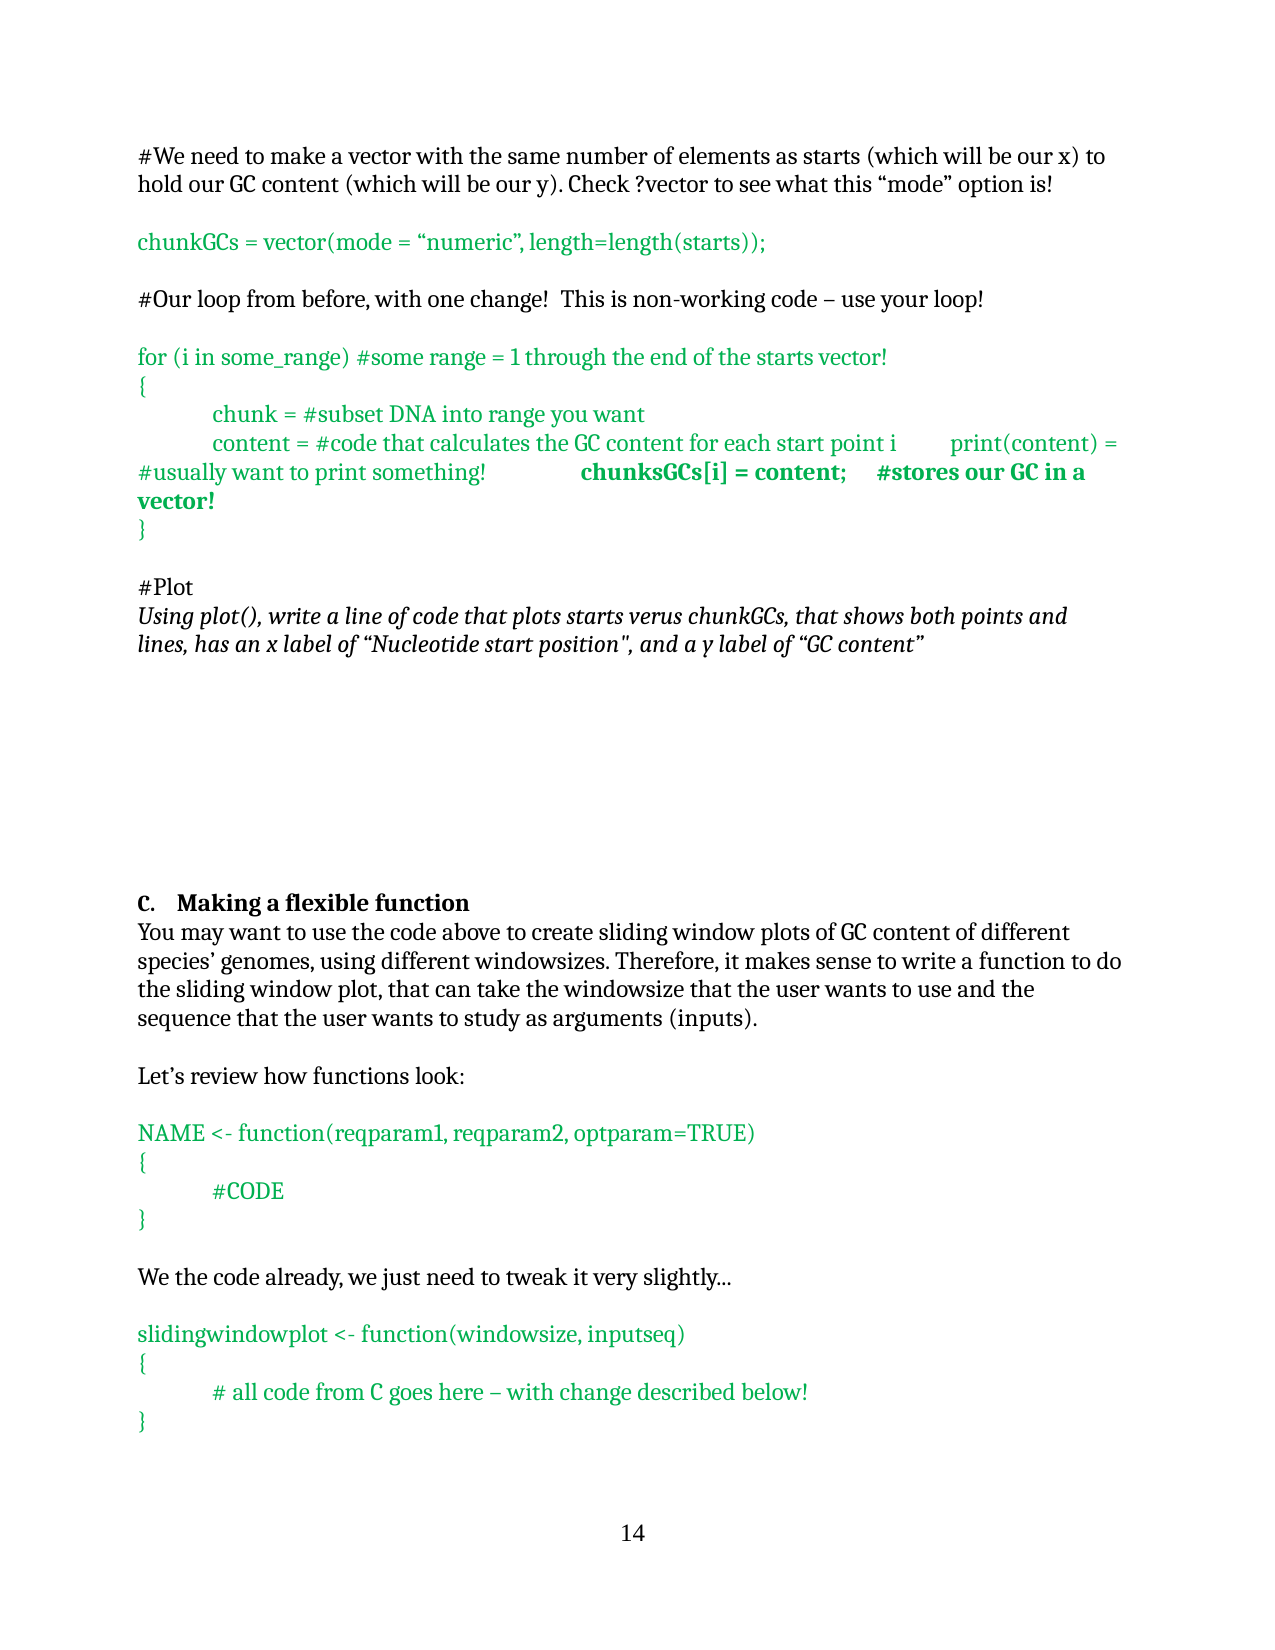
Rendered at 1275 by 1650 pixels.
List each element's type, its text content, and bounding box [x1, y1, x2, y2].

text #Our loop from before, with one change! This is non-working code – use your loop! [137, 285, 1127, 314]
text # all code from C goes here – with change described below! [137, 1378, 1127, 1407]
list Making a flexible function [137, 889, 1131, 918]
text chunkGCs = vector(mode = “numeric”, length=length(starts)); [137, 228, 1127, 257]
text #Plot [137, 573, 1127, 602]
text slidingwindowplot <- function(windowsize, inputseq) [137, 1320, 1127, 1349]
text NAME <- function(reqparam1, reqparam2, optparam=TRUE) [137, 1119, 1127, 1148]
text #We need to make a vector with the same number of elements as starts (which will be our x) to hold our GC content (which will be our y). Check ?vector to see what this “mode” option is! [137, 142, 1127, 199]
text } [137, 1407, 1127, 1435]
text { [117, 372, 1127, 400]
text for (i in some_range) #some range = 1 through the end of the starts vector! [117, 343, 1127, 372]
text #CODE [137, 1177, 1127, 1205]
text Using plot(), write a line of code that plots starts verus chunkGCs, that shows both points and lines, has an x label of “Nucleotide start position", and a y label of “GC content” [137, 602, 1127, 659]
text } [137, 515, 1127, 544]
text We the code already, we just need to tweak it very slightly... [137, 1263, 1127, 1292]
text chunk = #subset DNA into range you want [117, 400, 1127, 429]
text { [137, 1148, 1127, 1177]
text You may want to use the code above to create sliding window plots of GC content of different species’ genomes, using different windowsizes. Therefore, it makes sense to write a function to do the sliding window plot, that can take the windowsize that the user wants to use and the sequence that the user wants to study as arguments (inputs). [137, 918, 1127, 1033]
text { [137, 1349, 1127, 1378]
text Let’s review how functions look: [137, 1062, 1127, 1090]
text } [137, 1205, 1127, 1234]
text content = #code that calculates the GC content for each start point i print(content) = #usually want to print something! chunksGCs[i] = content; #stores our GC in a vector! [117, 429, 1127, 515]
